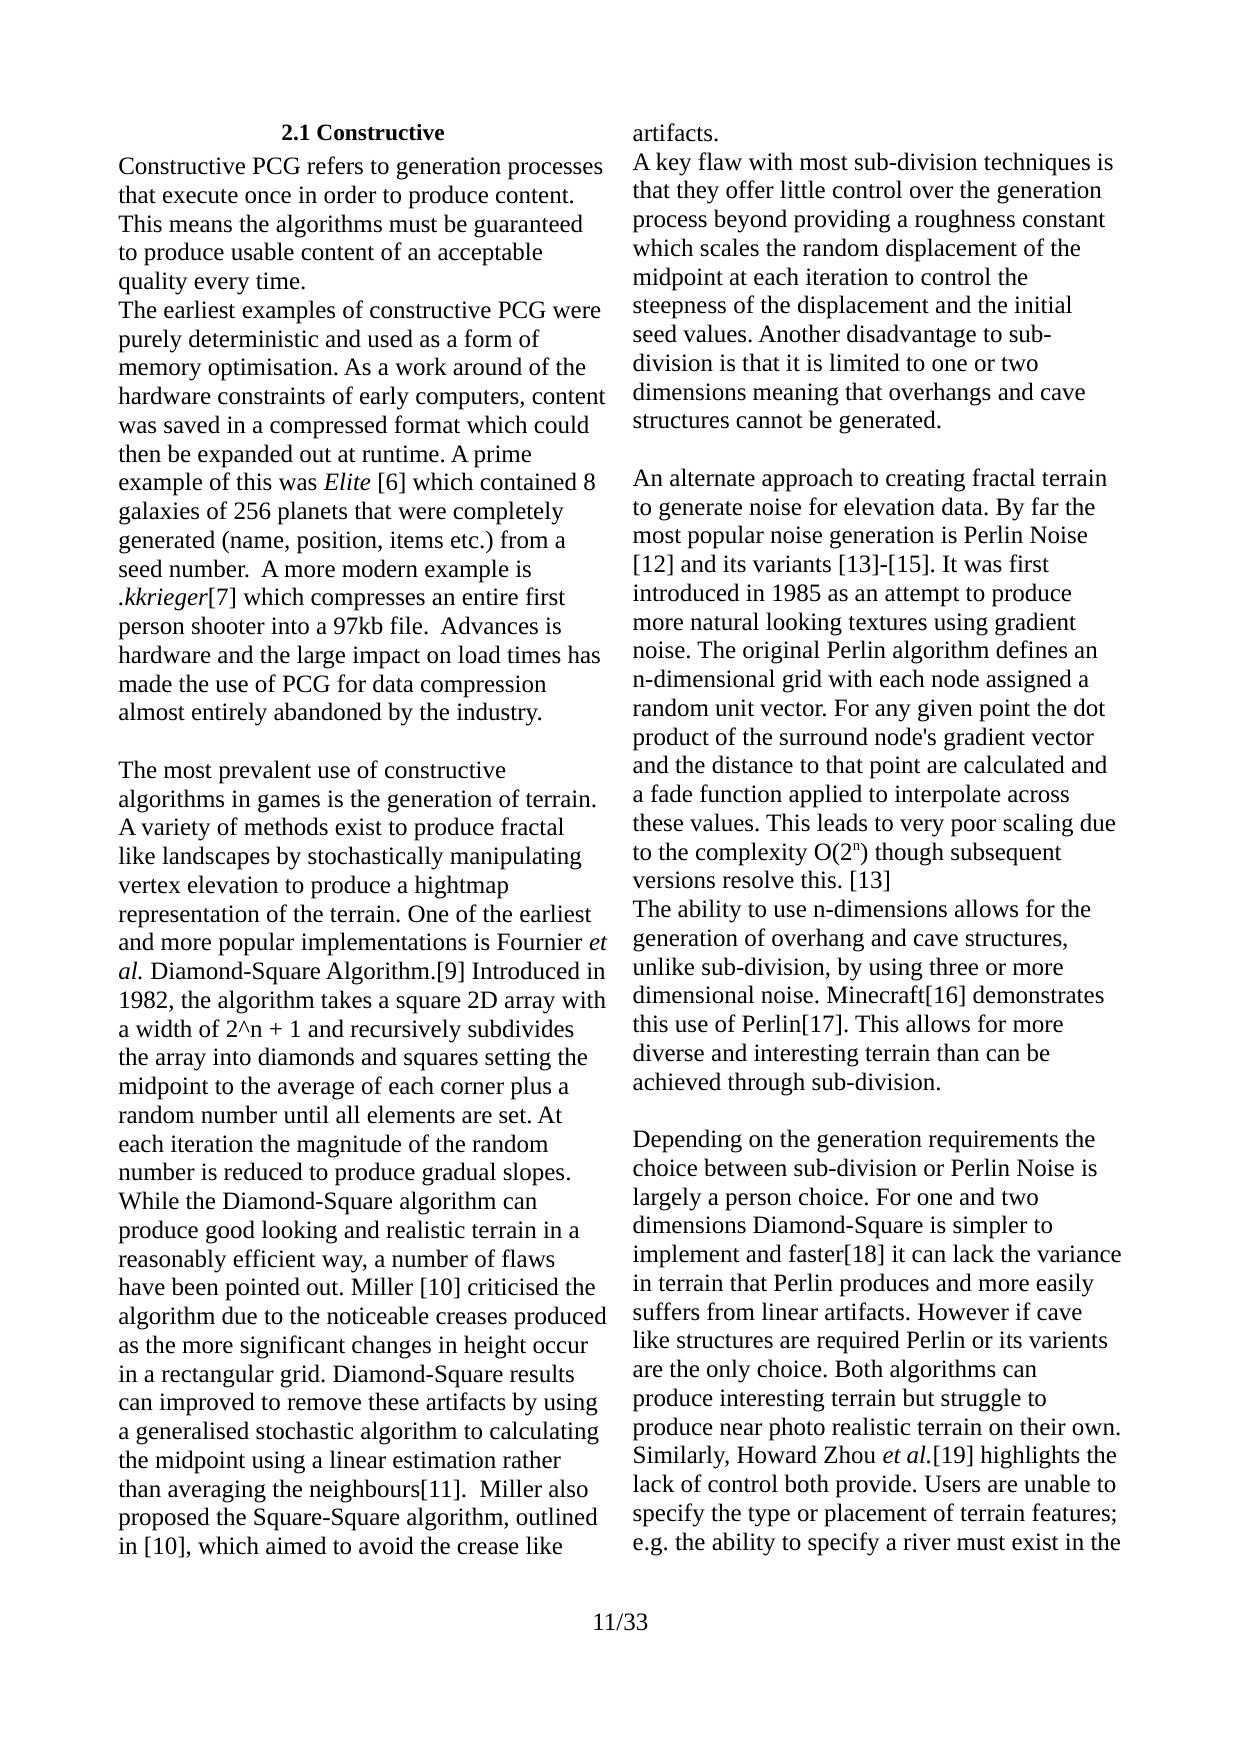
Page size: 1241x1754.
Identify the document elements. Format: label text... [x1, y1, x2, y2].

text The ability to use n-dimensions allows for the generation of overhang and cave structures, unlike sub-division, by using three or more dimensional noise. Minecraft[16] demonstrates this use of Perlin[17]. This allows for more diverse and interesting terrain than can be achieved through sub-division. [632, 894, 1122, 1096]
text A key flaw with most sub-division techniques is that they offer little control over the generation process beyond providing a roughness constant which scales the random displacement of the midpoint at each iteration to control the steepness of the displacement and the initial seed values. Another disadvantage to sub-division is that it is limited to one or two dimensions meaning that overhangs and cave structures cannot be generated. [632, 147, 1122, 434]
text artifacts. [632, 118, 1122, 147]
text Depending on the generation requirements the choice between sub-division or Perlin Noise is largely a person choice. For one and two dimensions Diamond-Square is simpler to implement and faster[18] it can lack the variance in terrain that Perlin produces and more easily suffers from linear artifacts. However if cave like structures are required Perlin or its varients are the only choice. Both algorithms can produce interesting terrain but struggle to produce near photo realistic terrain on their own. Similarly, Howard Zhou et al.[19] highlights the lack of control both provide. Users are unable to specify the type or placement of terrain features; e.g. the ability to specify a river must exist in the [632, 1124, 1122, 1556]
text The earliest examples of constructive PCG were purely deterministic and used as a form of memory optimisation. As a work around of the hardware constraints of early computers, content was saved in a compressed format which could then be expanded out at runtime. A prime example of this was Elite [6] which contained 8 galaxies of 256 planets that were completely generated (name, position, items etc.) from a seed number. A more modern example is .kkrieger[7] which compresses an entire first person shooter into a 97kb file. Advances is hardware and the large impact on load times has made the use of PCG for data compression almost entirely abandoned by the industry. [118, 295, 608, 726]
text The most prevalent use of constructive algorithms in games is the generation of terrain. A variety of methods exist to produce fractal like landscapes by stochastically manipulating vertex elevation to produce a hightmap representation of the terrain. One of the earliest and more popular implementations is Fournier et al. Diamond-Square Algorithm.[9] Introduced in 1982, the algorithm takes a square 2D array with a width of 2^n + 1 and recursively subdivides the array into diamonds and squares setting the midpoint to the average of each corner plus a random number until all elements are set. At each iteration the magnitude of the random number is reduced to produce gradual slopes. While the Diamond-Square algorithm can produce good looking and realistic terrain in a reasonably efficient way, a number of flaws have been pointed out. Miller [10] criticised the algorithm due to the noticeable creases produced as the more significant changes in height occur in a rectangular grid. Diamond-Square results can improved to remove these artifacts by using a generalised stochastic algorithm to calculating the midpoint using a linear estimation rather than averaging the neighbours[11]. Miller also proposed the Square-Square algorithm, outlined in [10], which aimed to avoid the crease like [118, 755, 608, 1560]
text Constructive PCG refers to generation processes that execute once in order to produce content. This means the algorithms must be guaranteed to produce usable content of an acceptable quality every time. [118, 151, 608, 295]
subtitle 2.1 Constructive [118, 118, 608, 145]
text An alternate approach to creating fractal terrain to generate noise for elevation data. By far the most popular noise generation is Perlin Noise [12] and its variants [13]-[15]. It was first introduced in 1985 as an attempt to produce more natural looking textures using gradient noise. The original Perlin algorithm defines an n-dimensional grid with each node assigned a random unit vector. For any given point the dot product of the surround node's gradient vector and the distance to that point are calculated and a fade function applied to interpolate across these values. This leads to very poor scaling due to the complexity O(2n) though subsequent versions resolve this. [13] [632, 463, 1122, 894]
